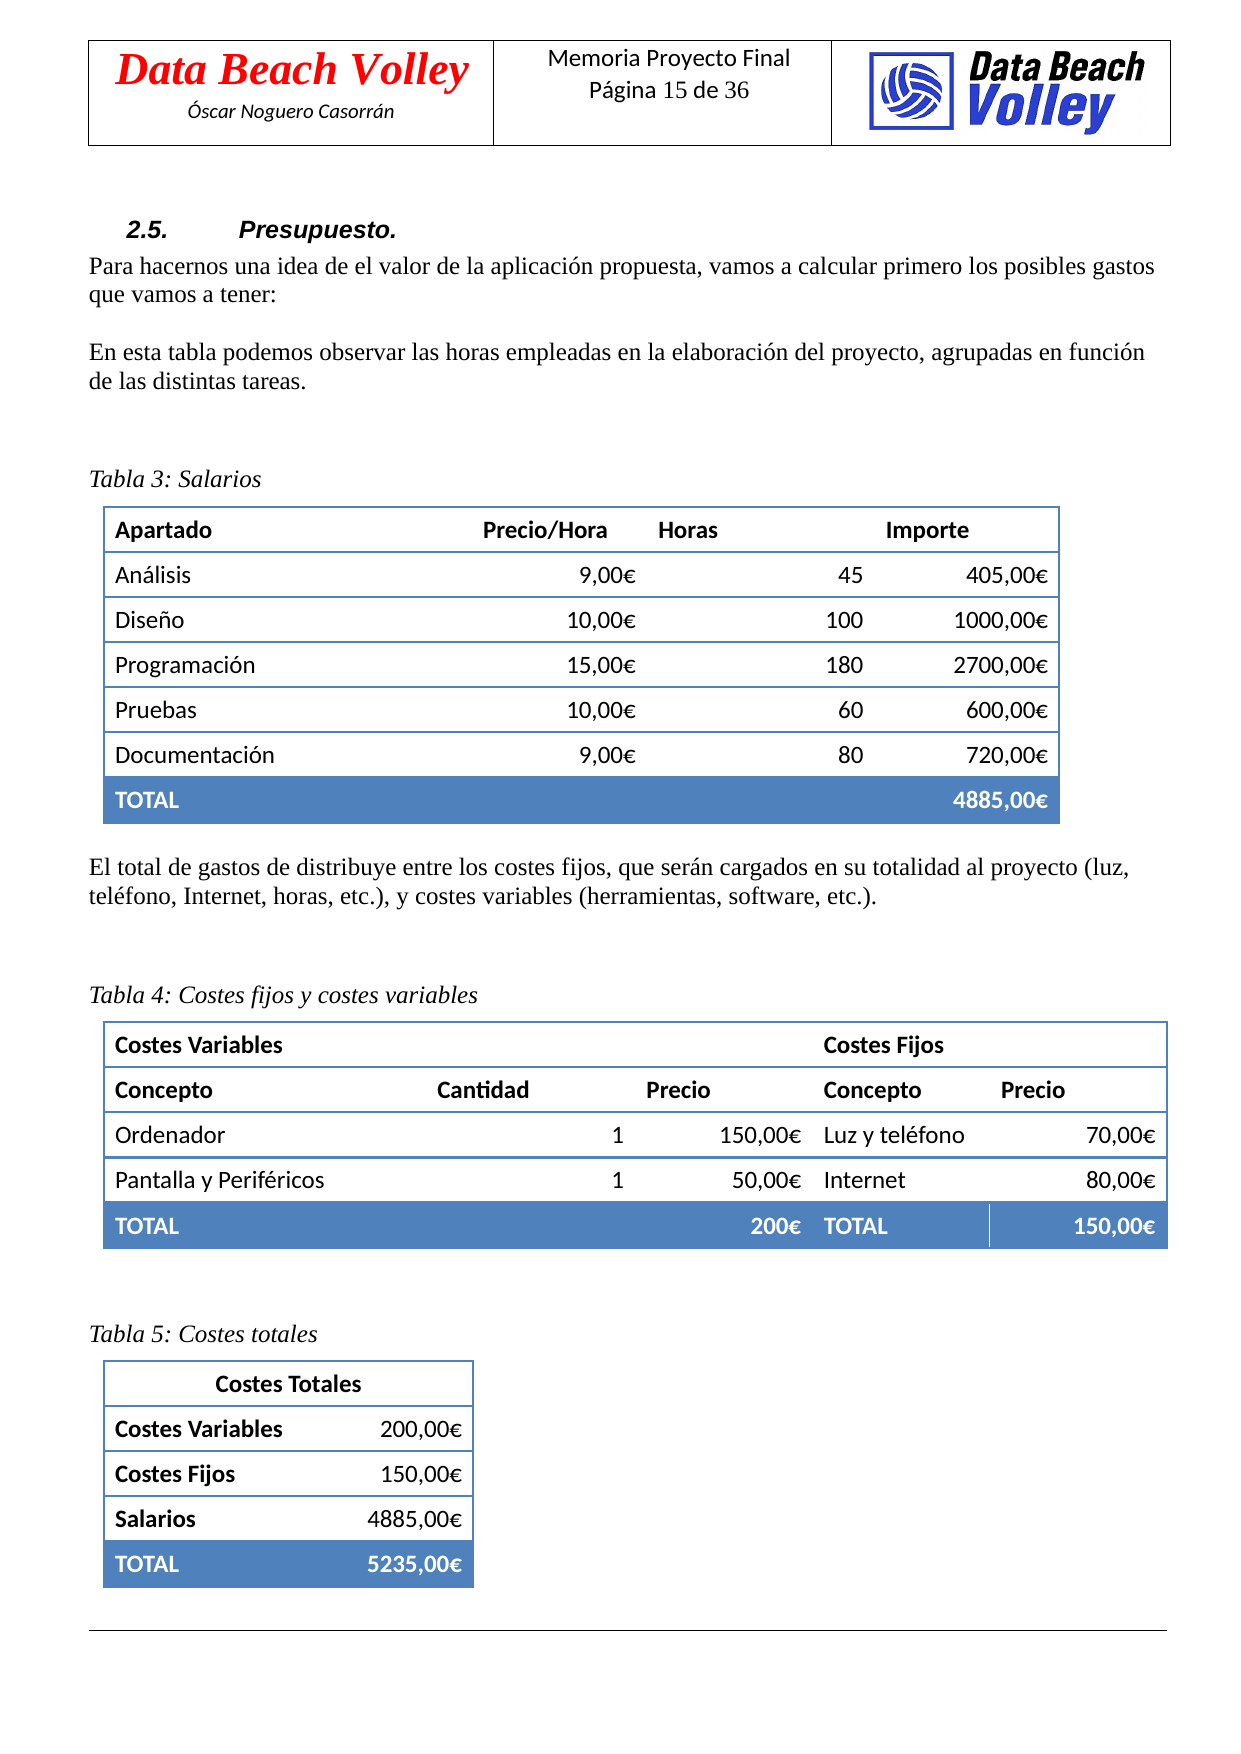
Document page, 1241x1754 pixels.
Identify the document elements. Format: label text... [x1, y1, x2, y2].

table_cell 9,00€ [472, 733, 647, 776]
text Tabla 5: Costes totales [89, 1319, 1167, 1347]
table_cell 1 [426, 1113, 635, 1156]
table_cell Luz y teléfono [812, 1113, 989, 1156]
table_cell Programación [105, 643, 472, 686]
table_cell Internet [812, 1159, 989, 1201]
table_cell 15,00€ [472, 643, 647, 686]
table_cell Pruebas [105, 688, 472, 731]
table_cell 600,00€ [874, 688, 1058, 731]
table_cell TOTAL [105, 1204, 635, 1247]
table_header Precio/Hora [472, 508, 647, 551]
table_cell 200,00€ [303, 1407, 472, 1450]
text Para hacernos una idea de el valor de la aplicación propuesta, vamos a calcular primero los posibles gastos que vamos a tener: [89, 251, 1167, 308]
table_cell 100 [647, 598, 874, 641]
table_cell 60 [647, 688, 874, 731]
table_header Costes Totales [105, 1362, 472, 1405]
table_cell TOTAL [812, 1204, 989, 1247]
table_cell Salarios [105, 1497, 303, 1540]
table_cell 150,00€ [990, 1204, 1166, 1247]
table_cell Pantalla y Periféricos [105, 1159, 426, 1201]
table_cell TOTAL [105, 779, 874, 821]
table_cell Diseño [105, 598, 472, 641]
table_cell 4885,00€ [874, 779, 1058, 821]
text Tabla 4: Costes fijos y costes variables [89, 980, 1167, 1008]
table_cell Precio [990, 1068, 1166, 1111]
table_cell 4885,00€ [303, 1497, 472, 1540]
table_cell 200€ [635, 1204, 812, 1247]
table_header Apartado [105, 508, 472, 551]
table_cell 9,00€ [472, 553, 647, 596]
table_cell 150,00€ [303, 1452, 472, 1495]
table_cell 5235,00€ [303, 1543, 472, 1585]
table_cell 50,00€ [635, 1159, 812, 1201]
table_cell 1000,00€ [874, 598, 1058, 641]
table_cell TOTAL [105, 1543, 303, 1585]
text En esta tabla podemos observar las horas empleadas en la elaboración del proyecto, agrupadas en función de las distintas tareas. [89, 337, 1167, 394]
table_cell Precio [635, 1068, 812, 1111]
text Tabla 3: Salarios [89, 464, 1167, 493]
table_cell Concepto [812, 1068, 989, 1111]
table_cell 80 [647, 733, 874, 776]
table_cell Cantidad [426, 1068, 635, 1111]
table_header Horas [647, 508, 874, 551]
table_cell 2700,00€ [874, 643, 1058, 686]
table_header Costes Variables [105, 1023, 812, 1066]
table_header Costes Fijos [812, 1023, 1166, 1066]
table_cell Análisis [105, 553, 472, 596]
table_cell 1 [426, 1159, 635, 1201]
table_cell 150,00€ [635, 1113, 812, 1156]
table_cell 405,00€ [874, 553, 1058, 596]
picture [867, 48, 1148, 137]
table_cell Costes Fijos [105, 1452, 303, 1495]
table_cell Ordenador [105, 1113, 426, 1156]
table_cell Costes Variables [105, 1407, 303, 1450]
table_cell 80,00€ [990, 1159, 1166, 1201]
table_cell 10,00€ [472, 598, 647, 641]
table_cell 180 [647, 643, 874, 686]
table_cell 45 [647, 553, 874, 596]
table_cell Concepto [105, 1068, 426, 1111]
table_cell 70,00€ [990, 1113, 1166, 1156]
table_header Importe [874, 508, 1058, 551]
table_cell 10,00€ [472, 688, 647, 731]
table_cell 720,00€ [874, 733, 1058, 776]
text El total de gastos de distribuye entre los costes fijos, que serán cargados en su totalidad al proyecto (luz, teléfono, Internet, horas, etc.), y costes variables (herramientas, software, etc.). [89, 852, 1167, 910]
subtitle Presupuesto. [126, 216, 1167, 244]
table_cell Documentación [105, 733, 472, 776]
